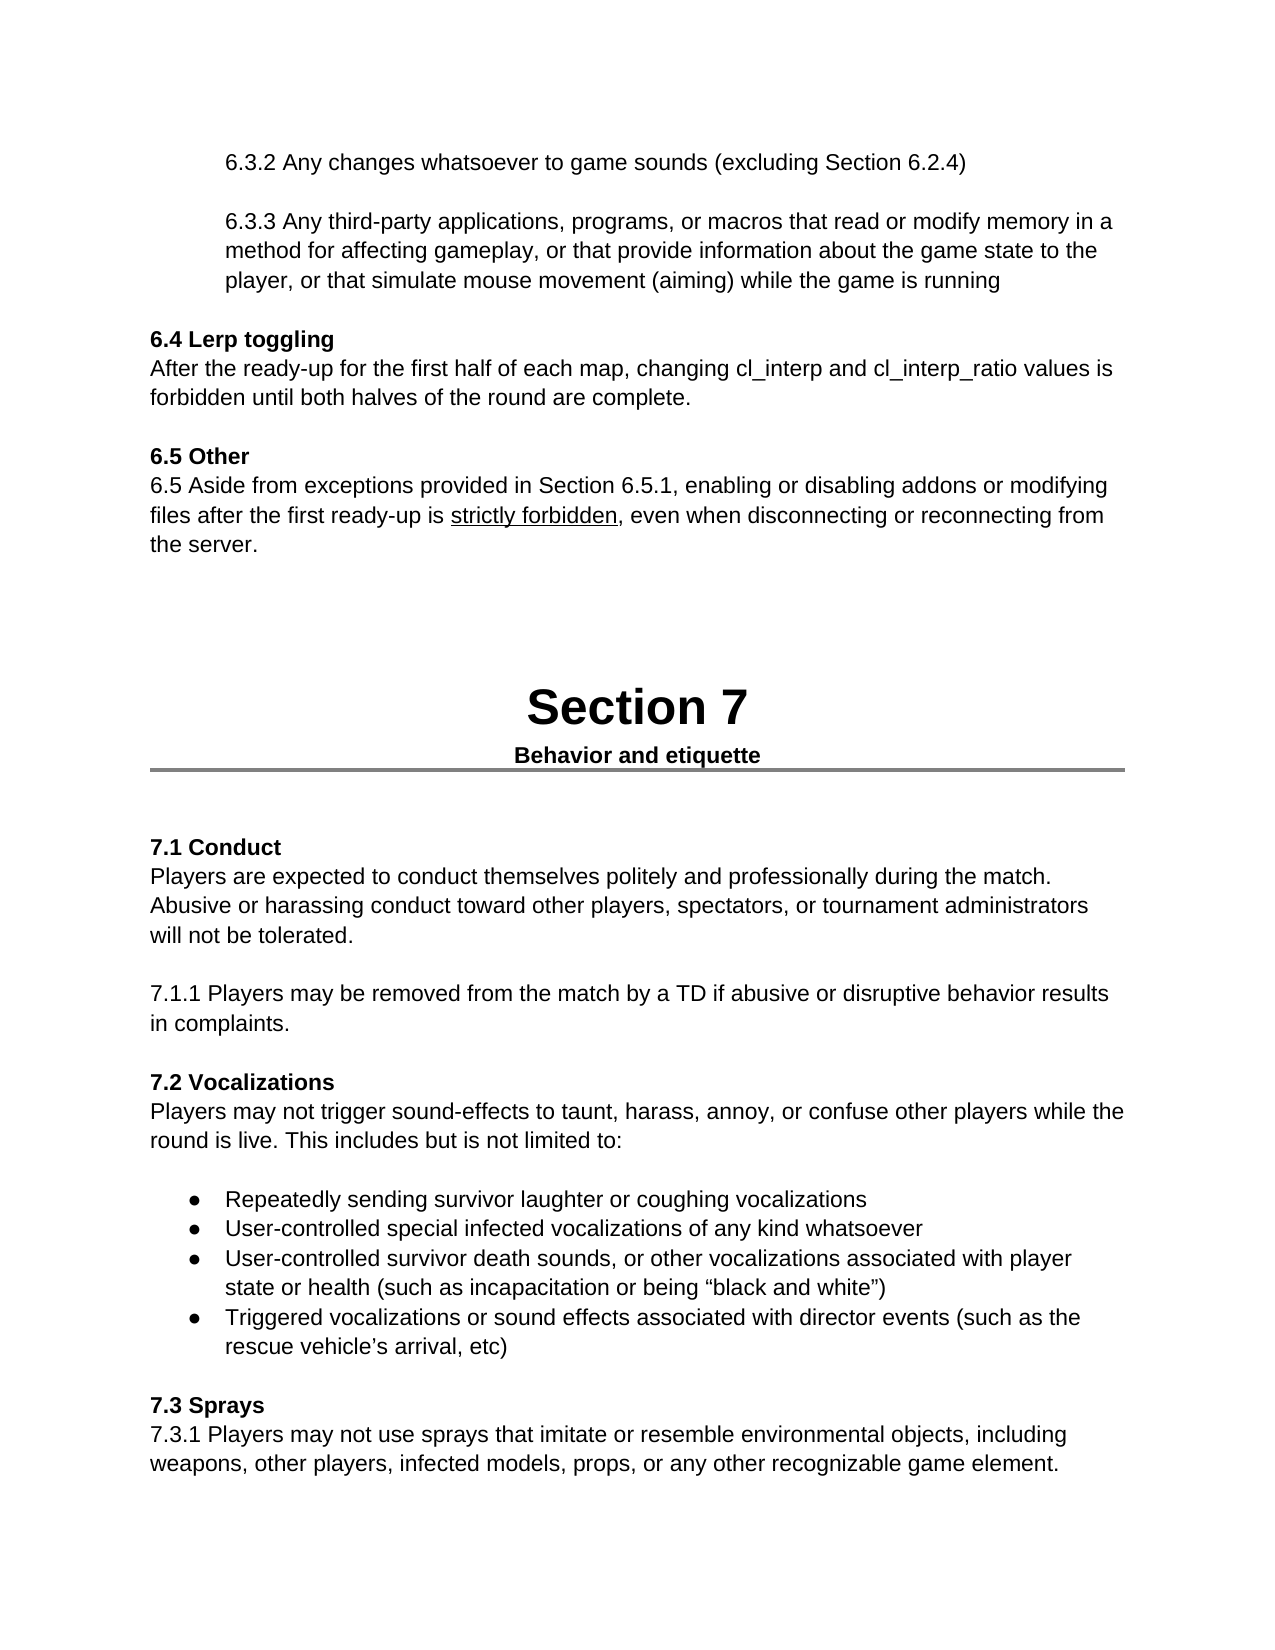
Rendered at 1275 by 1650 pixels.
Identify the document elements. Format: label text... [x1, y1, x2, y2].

text 6.3.2 Any changes whatsoever to game sounds (excluding Section 6.2.4) [225, 150, 1125, 176]
list User-controlled special infected vocalizations of any kind whatsoever [187, 1216, 1125, 1242]
text Players may not trigger sound-effects to taunt, harass, annoy, or confuse other players while the round is live. This includes but is not limited to: [150, 1098, 1125, 1153]
text Players are expected to conduct themselves politely and professionally during the match. Abusive or harassing conduct toward other players, spectators, or tournament administrators will not be tolerated. [150, 863, 1125, 948]
text 6.4 Lerp toggling [150, 326, 1125, 352]
text 7.1.1 Players may be removed from the match by a TD if abusive or disruptive behavior results in complaints. [150, 981, 1125, 1036]
text Behavior and etiquette [150, 743, 1125, 768]
text 7.1 Conduct [150, 834, 1125, 860]
list Triggered vocalizations or sound effects associated with director events (such as the rescue vehicle’s arrival, etc) [187, 1304, 1125, 1359]
text 6.5 Other [150, 444, 1125, 469]
text 6.5 Aside from exceptions provided in Section 6.5.1, enabling or disabling addons or modifying files after the first ready-up is strictly forbidden, even when disconnecting or reconnecting from the server. [150, 473, 1125, 557]
text 7.3 Sprays [150, 1392, 1125, 1418]
list User-controlled survivor death sounds, or other vocalizations associated with player state or health (such as incapacitation or being “black and white”) [187, 1245, 1125, 1300]
text Section 7 [150, 679, 1125, 734]
text 7.3.1 Players may not use sprays that imitate or resemble environmental objects, including weapons, other players, infected models, props, or any other recognizable game element. [150, 1422, 1125, 1477]
list Repeatedly sending survivor laughter or coughing vocalizations [187, 1187, 1125, 1212]
text 6.3.3 Any third-party applications, programs, or macros that read or modify memory in a method for affecting gameplay, or that provide information about the game state to the player, or that simulate mouse movement (aiming) while the game is running [225, 209, 1125, 293]
text 7.2 Vocalizations [150, 1069, 1125, 1095]
text After the ready-up for the first half of each map, changing cl_interp and cl_interp_ratio values is forbidden until both halves of the round are complete. [150, 356, 1125, 411]
